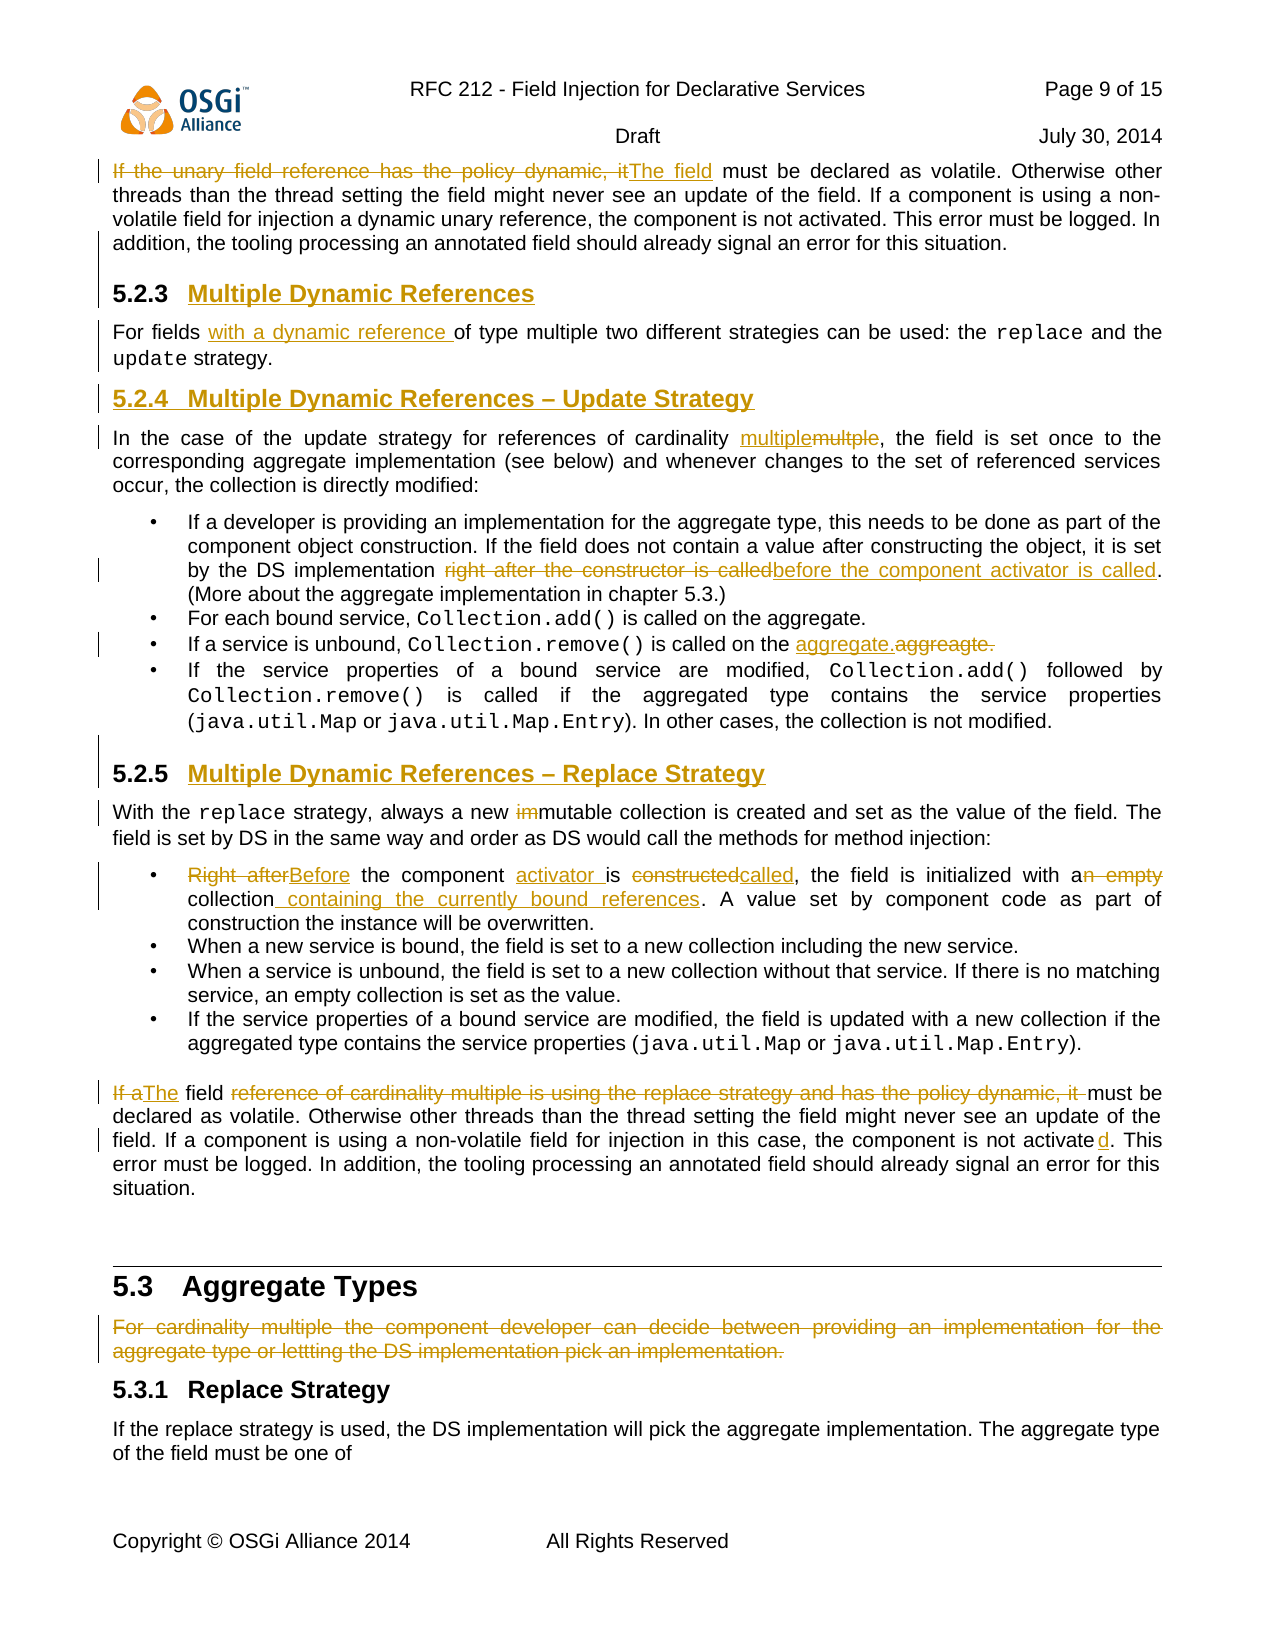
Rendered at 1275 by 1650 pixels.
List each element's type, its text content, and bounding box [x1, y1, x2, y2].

text The field must be declared as volatile. Otherwise other threads than the thread setting the field might never see an update of the field. If a component is using a non-volatile field for injection a dynamic unary reference, the component is not activated. This error must be logged. In addition, the tooling processing an annotated field should already signal an error for this situation. [112, 159, 1162, 255]
subtitle Multiple Dynamic References [112, 279, 1162, 307]
text For fields with a dynamic reference of type multiple two different strategies can be used: the replace and the update strategy. [112, 320, 1162, 372]
text The field must be declared as volatile. Otherwise other threads than the thread setting the field might never see an update of the field. If a component is using a non-volatile field for injection in this case, the component is not activated. This error must be logged. In addition, the tooling processing an annotated field should already signal an error for this situation. [112, 1080, 1162, 1200]
text If the replace strategy is used, the DS implementation will pick the aggregate implementation. The aggregate type of the field must be one of [112, 1417, 1162, 1464]
list If a developer is providing an implementation for the aggregate type, this needs to be done as part of the component object construction. If the field does not contain a value after constructing the object, it is set by the DS implementation before the component activator is called. (More about the aggregate implementation in chapter 5.3.) [150, 510, 1162, 606]
list If a service is unbound, Collection.remove() is called on the aggregate. [150, 632, 1162, 657]
subtitle Multiple Dynamic References – Replace Strategy [112, 759, 1162, 788]
list If the service properties of a bound service are modified, the field is updated with a new collection if the aggregated type contains the service properties (java.util.Map or java.util.Map.Entry). [150, 1006, 1162, 1056]
text With the replace strategy, always a new mutable collection is created and set as the value of the field. The field is set by DS in the same way and order as DS would call the methods for method injection: [112, 800, 1162, 850]
picture [113, 78, 257, 142]
subtitle Aggregate Types [112, 1267, 1162, 1302]
list If the service properties of a bound service are modified, Collection.add() followed by Collection.remove() is called if the aggregated type contains the service properties (java.util.Map or java.util.Map.Entry). In other cases, the collection is not modified. [150, 657, 1162, 735]
subtitle Replace Strategy [112, 1375, 1162, 1404]
list For each bound service, Collection.add() is called on the aggregate. [150, 606, 1162, 632]
list When a service is unbound, the field is set to a new collection without that service. If there is no matching service, an empty collection is set as the value. [150, 958, 1162, 1006]
list Before the component activator is called, the field is initialized with a collection containing the currently bound references. A value set by component code as part of construction the instance will be overwritten. [150, 862, 1162, 934]
list When a new service is bound, the field is set to a new collection including the new service. [150, 934, 1162, 958]
subtitle Multiple Dynamic References – Update Strategy [112, 384, 1162, 413]
text In the case of the update strategy for references of cardinality multiple, the field is set once to the corresponding aggregate implementation (see below) and whenever changes to the set of referenced services occur, the collection is directly modified: [112, 425, 1162, 497]
